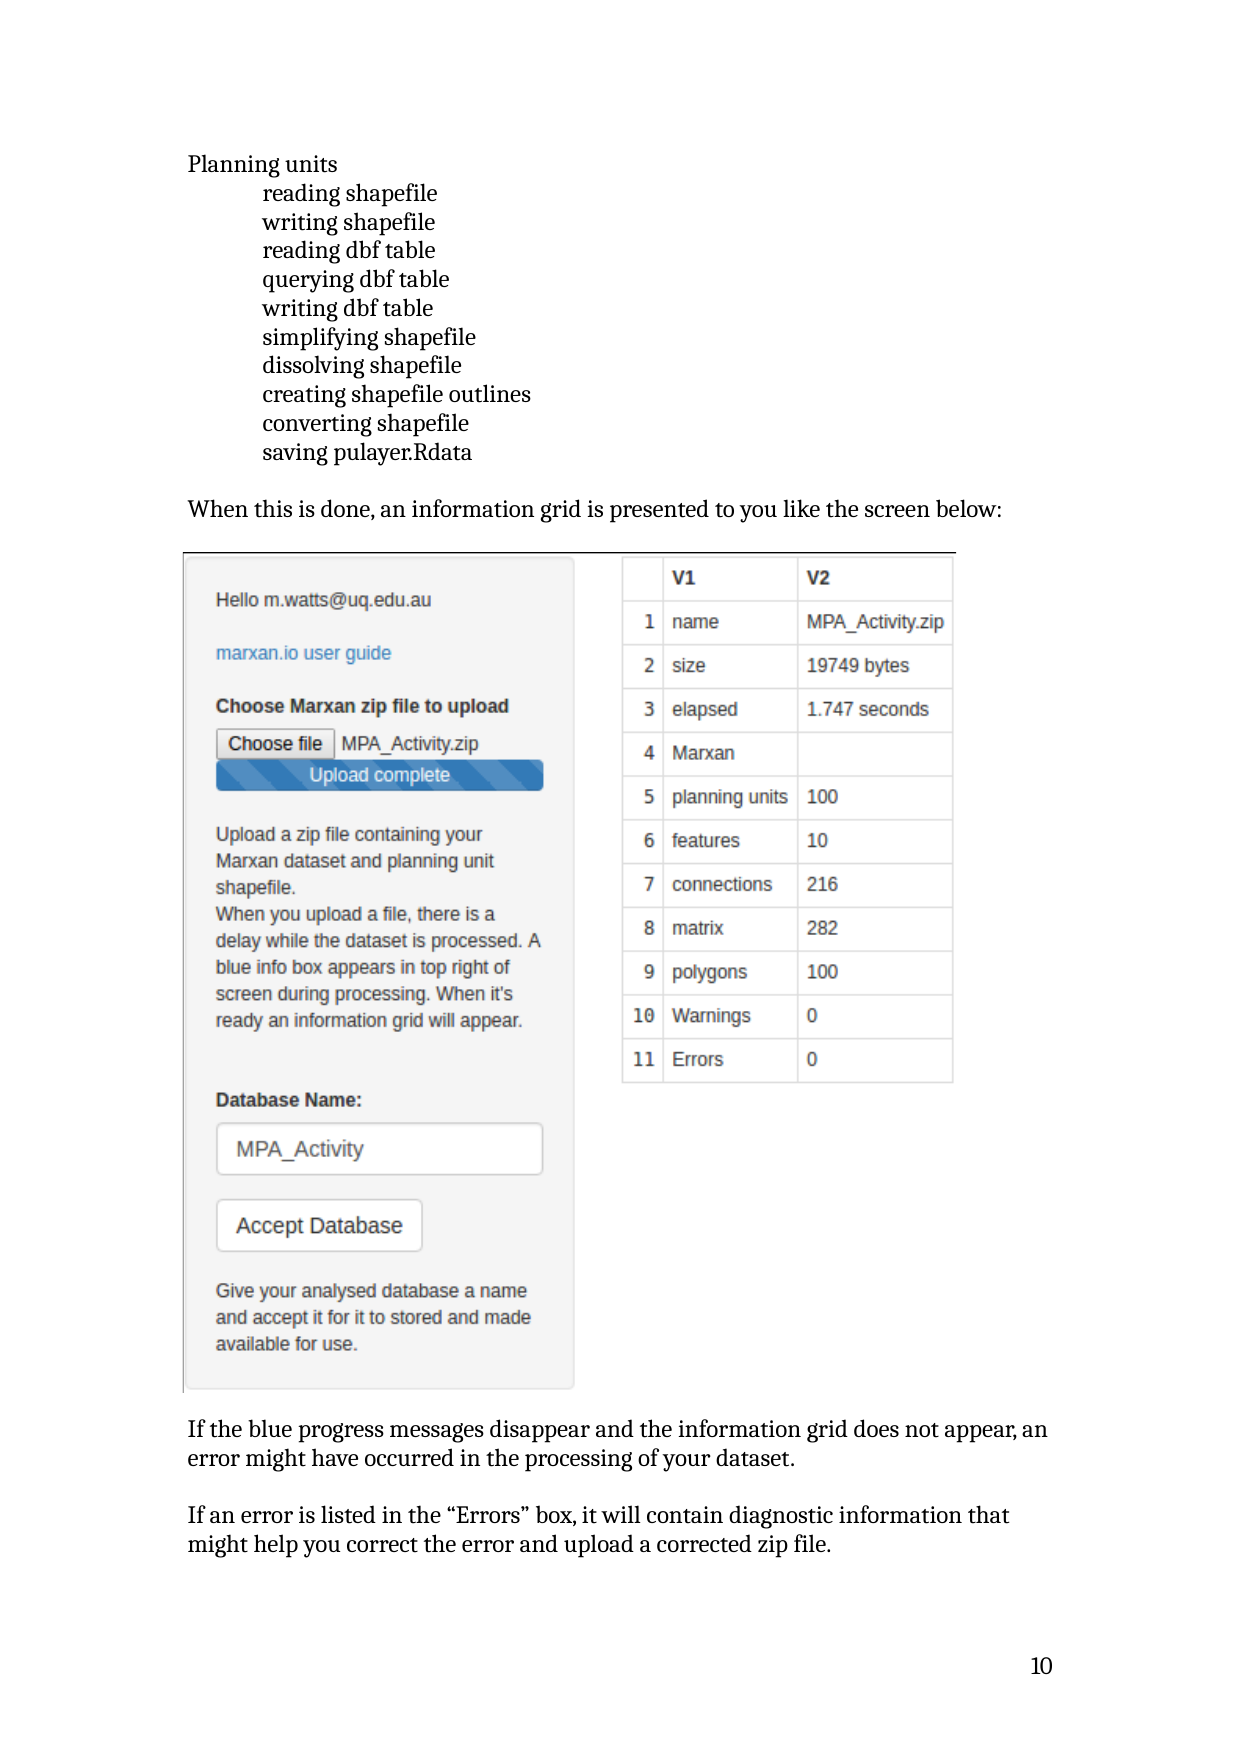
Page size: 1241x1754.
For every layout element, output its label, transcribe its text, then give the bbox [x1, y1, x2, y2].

text querying dbf table [187, 265, 1053, 294]
text dissolving shapefile [187, 351, 1053, 380]
text saving pulayer.Rdata [187, 437, 1053, 466]
text If the blue progress messages disappear and the information grid does not appear, an error might have occurred in the processing of your dataset. [187, 1415, 1053, 1472]
text When this is done, an information grid is presented to you like the screen below: [187, 495, 1053, 524]
text reading shapefile [187, 179, 1053, 207]
text reading dbf table [187, 236, 1053, 265]
text converting shapefile [187, 409, 1053, 437]
text Planning units [187, 150, 1053, 179]
text writing shapefile [187, 207, 1053, 236]
text If an error is listed in the “Errors” box, it will contain diagnostic information that might help you correct the error and upload a corrected zip file. [187, 1501, 1053, 1559]
picture [182, 552, 957, 1393]
text writing dbf table [187, 294, 1053, 322]
text simplifying shapefile [187, 322, 1053, 351]
text creating shapefile outlines [187, 380, 1053, 409]
